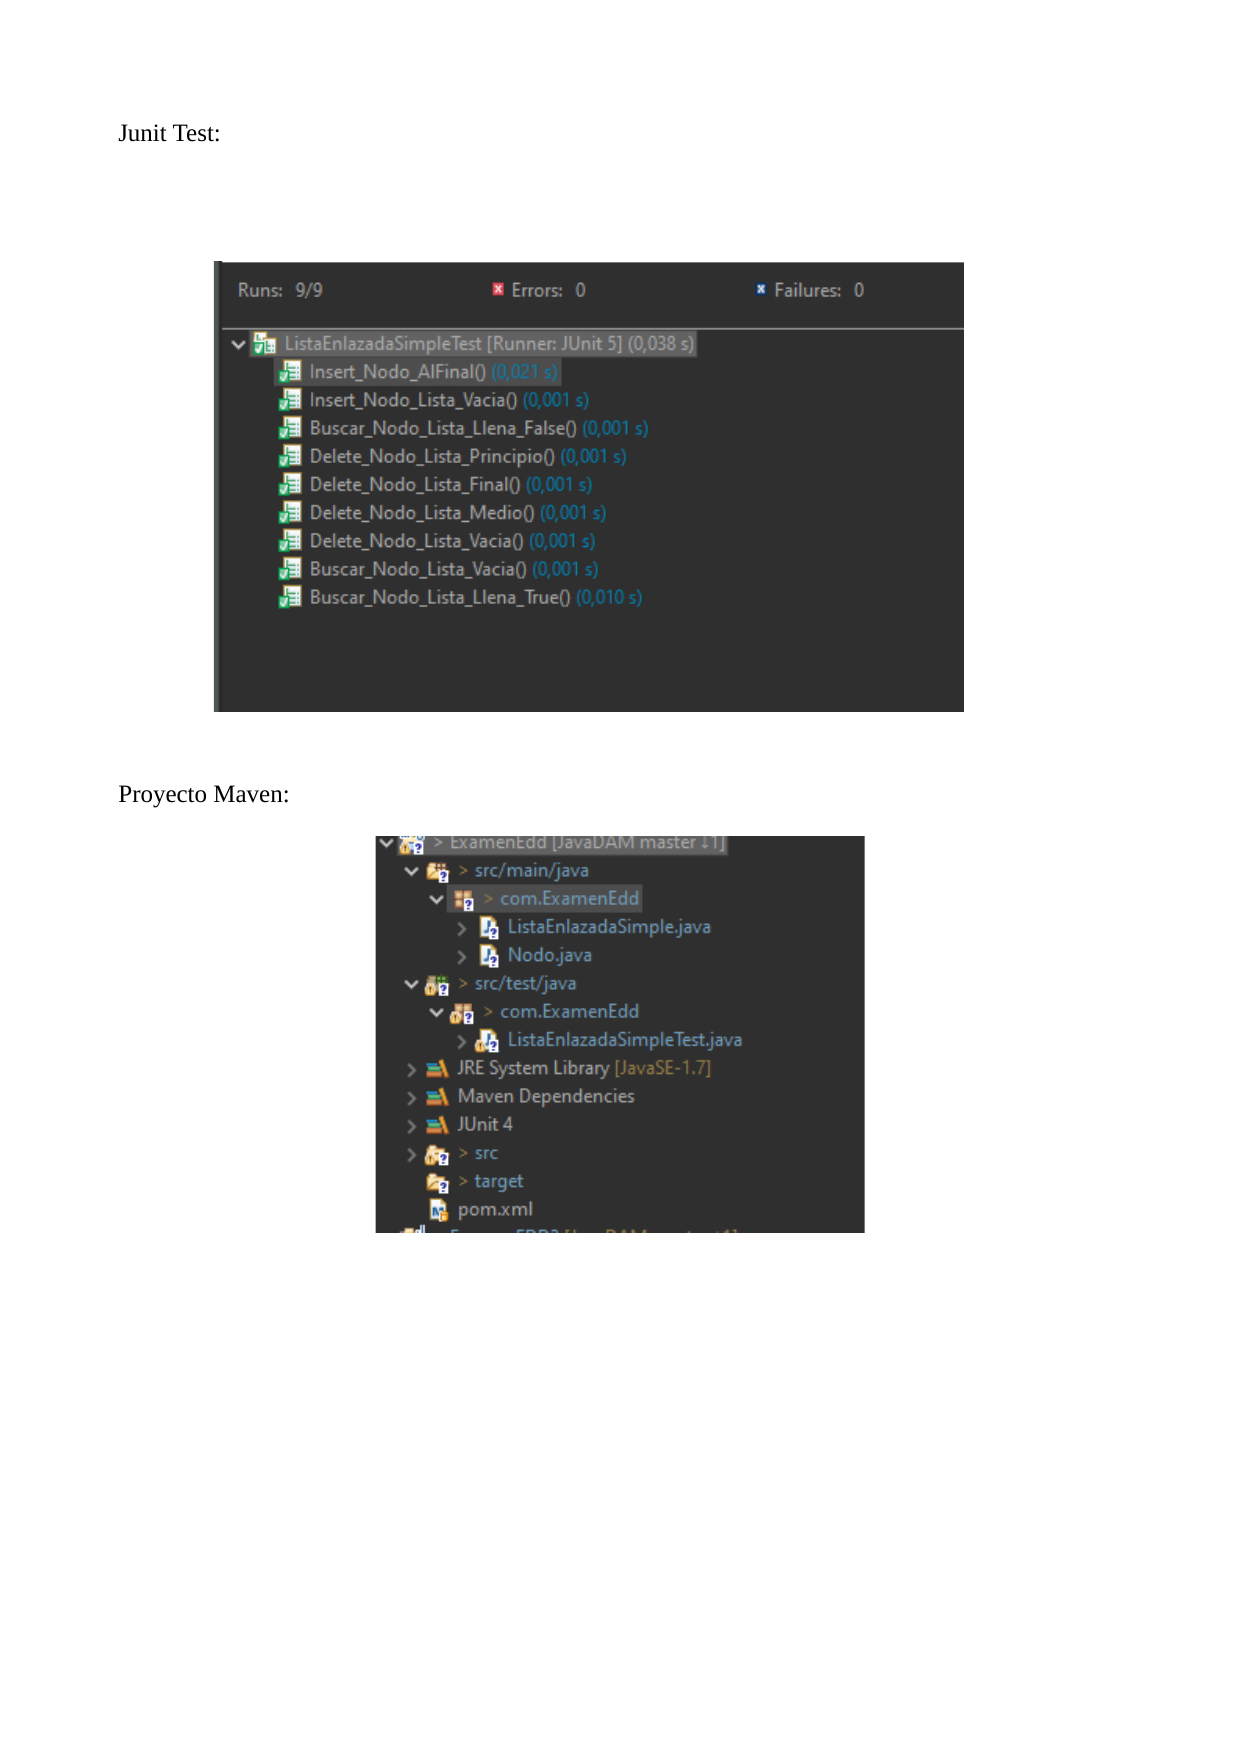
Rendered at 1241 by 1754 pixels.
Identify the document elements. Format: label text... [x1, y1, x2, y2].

picture [375, 836, 865, 1233]
picture [213, 261, 964, 712]
text Junit Test: [118, 118, 1122, 147]
text Proyecto Maven: [118, 779, 1122, 808]
